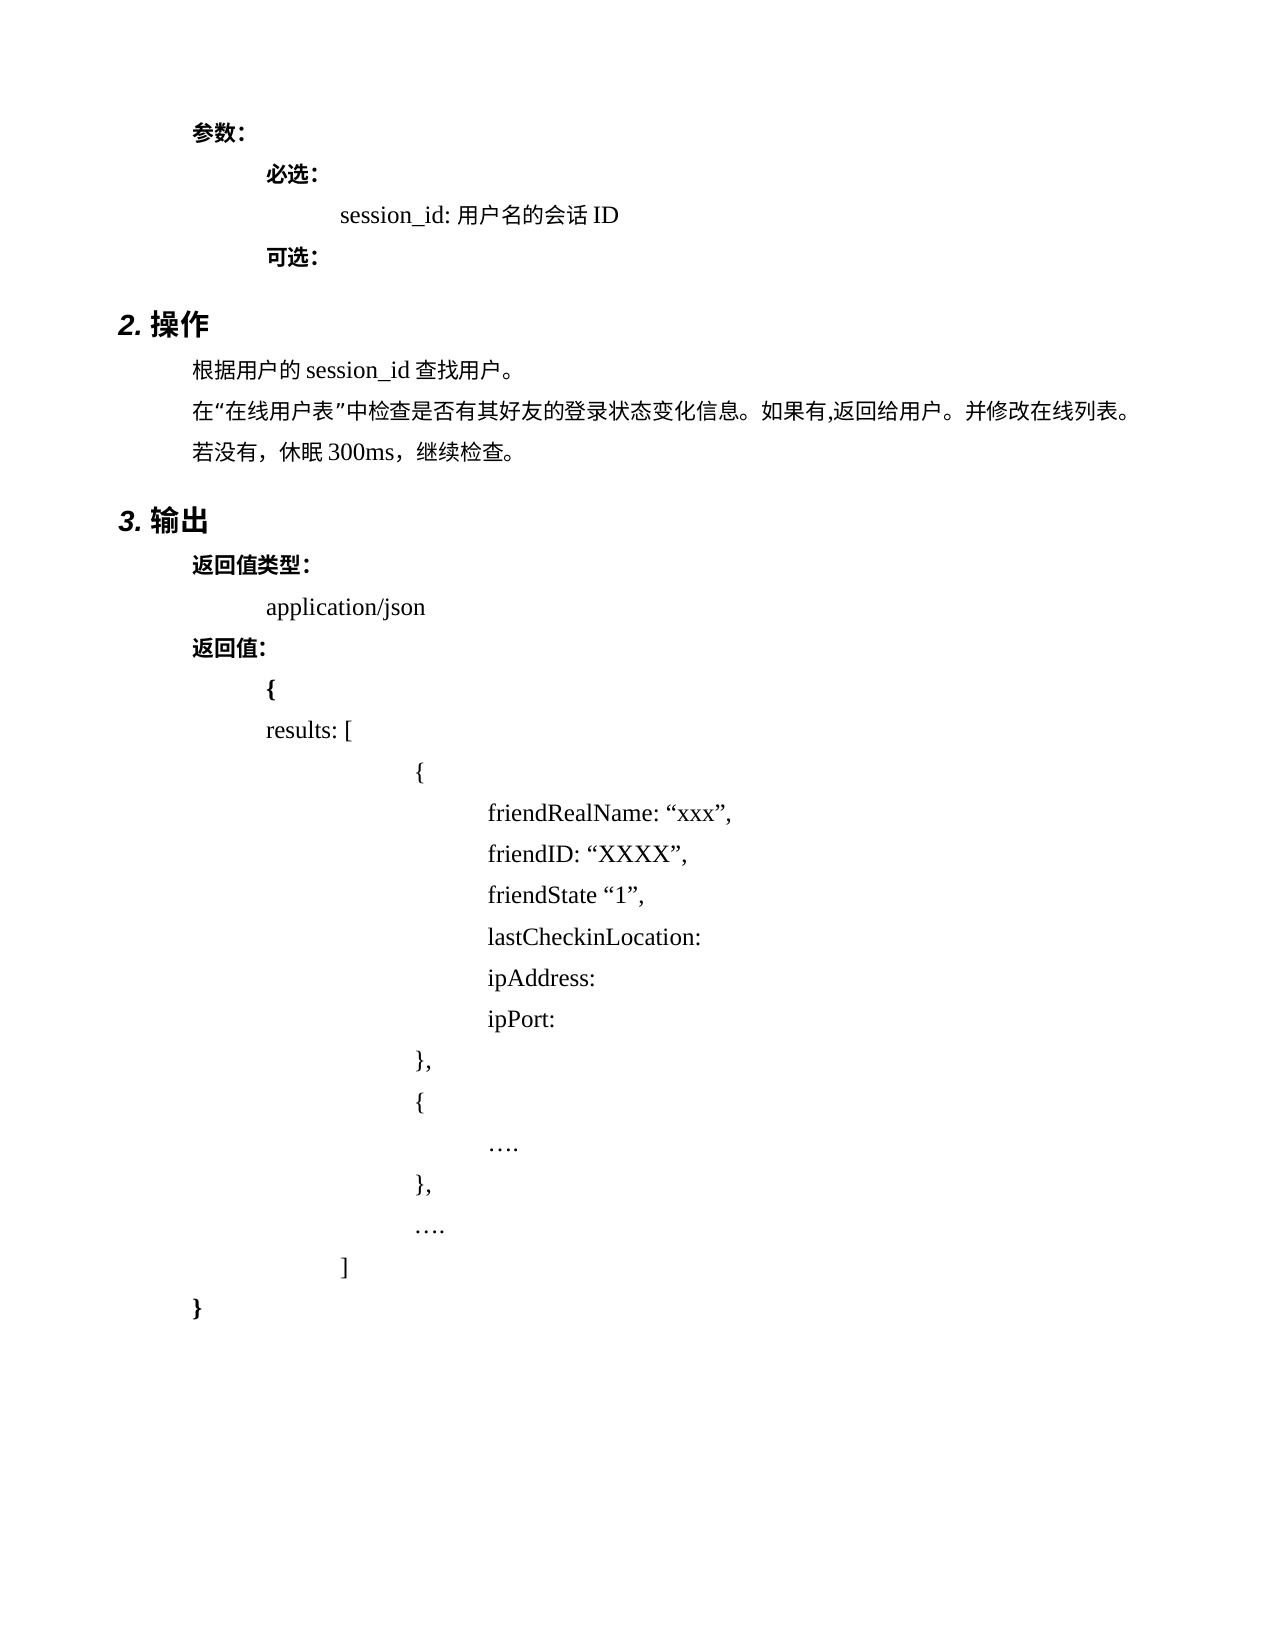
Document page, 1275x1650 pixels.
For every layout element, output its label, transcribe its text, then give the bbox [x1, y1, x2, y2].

text session_id: 用户名的会话ID [118, 201, 1157, 229]
text ipAddress: [118, 963, 1157, 992]
text { [118, 674, 1157, 703]
text friendState “1”, [118, 880, 1157, 909]
text lastCheckinLocation: [118, 922, 1157, 950]
text …. [118, 1210, 1157, 1239]
text ] [118, 1252, 1157, 1280]
subtitle 3. 输出 [118, 504, 1157, 538]
text 若没有，休眠300ms，继续检查。 [118, 437, 1157, 466]
text 可选： [118, 242, 1157, 271]
text ipPort: [118, 1004, 1157, 1033]
text application/json [118, 592, 1157, 620]
text 返回值类型： [118, 550, 1157, 579]
text 必选： [118, 159, 1157, 188]
text { [118, 1087, 1157, 1115]
text …. [118, 1128, 1157, 1157]
text } [118, 1293, 1157, 1322]
text 在“在线用户表”中检查是否有其好友的登录状态变化信息。如果有,返回给用户。并修改在线列表。 [118, 396, 1157, 425]
text results: [ [118, 715, 1157, 744]
text { [118, 757, 1157, 785]
text friendRealName: “xxx”, [118, 798, 1157, 827]
text 根据用户的session_id查找用户。 [118, 355, 1157, 384]
text }, [118, 1169, 1157, 1198]
subtitle 2. 操作 [118, 308, 1157, 342]
text 参数： [118, 118, 1157, 147]
text }, [118, 1045, 1157, 1074]
text 返回值： [118, 633, 1157, 662]
text friendID: “XXXX”, [118, 839, 1157, 868]
